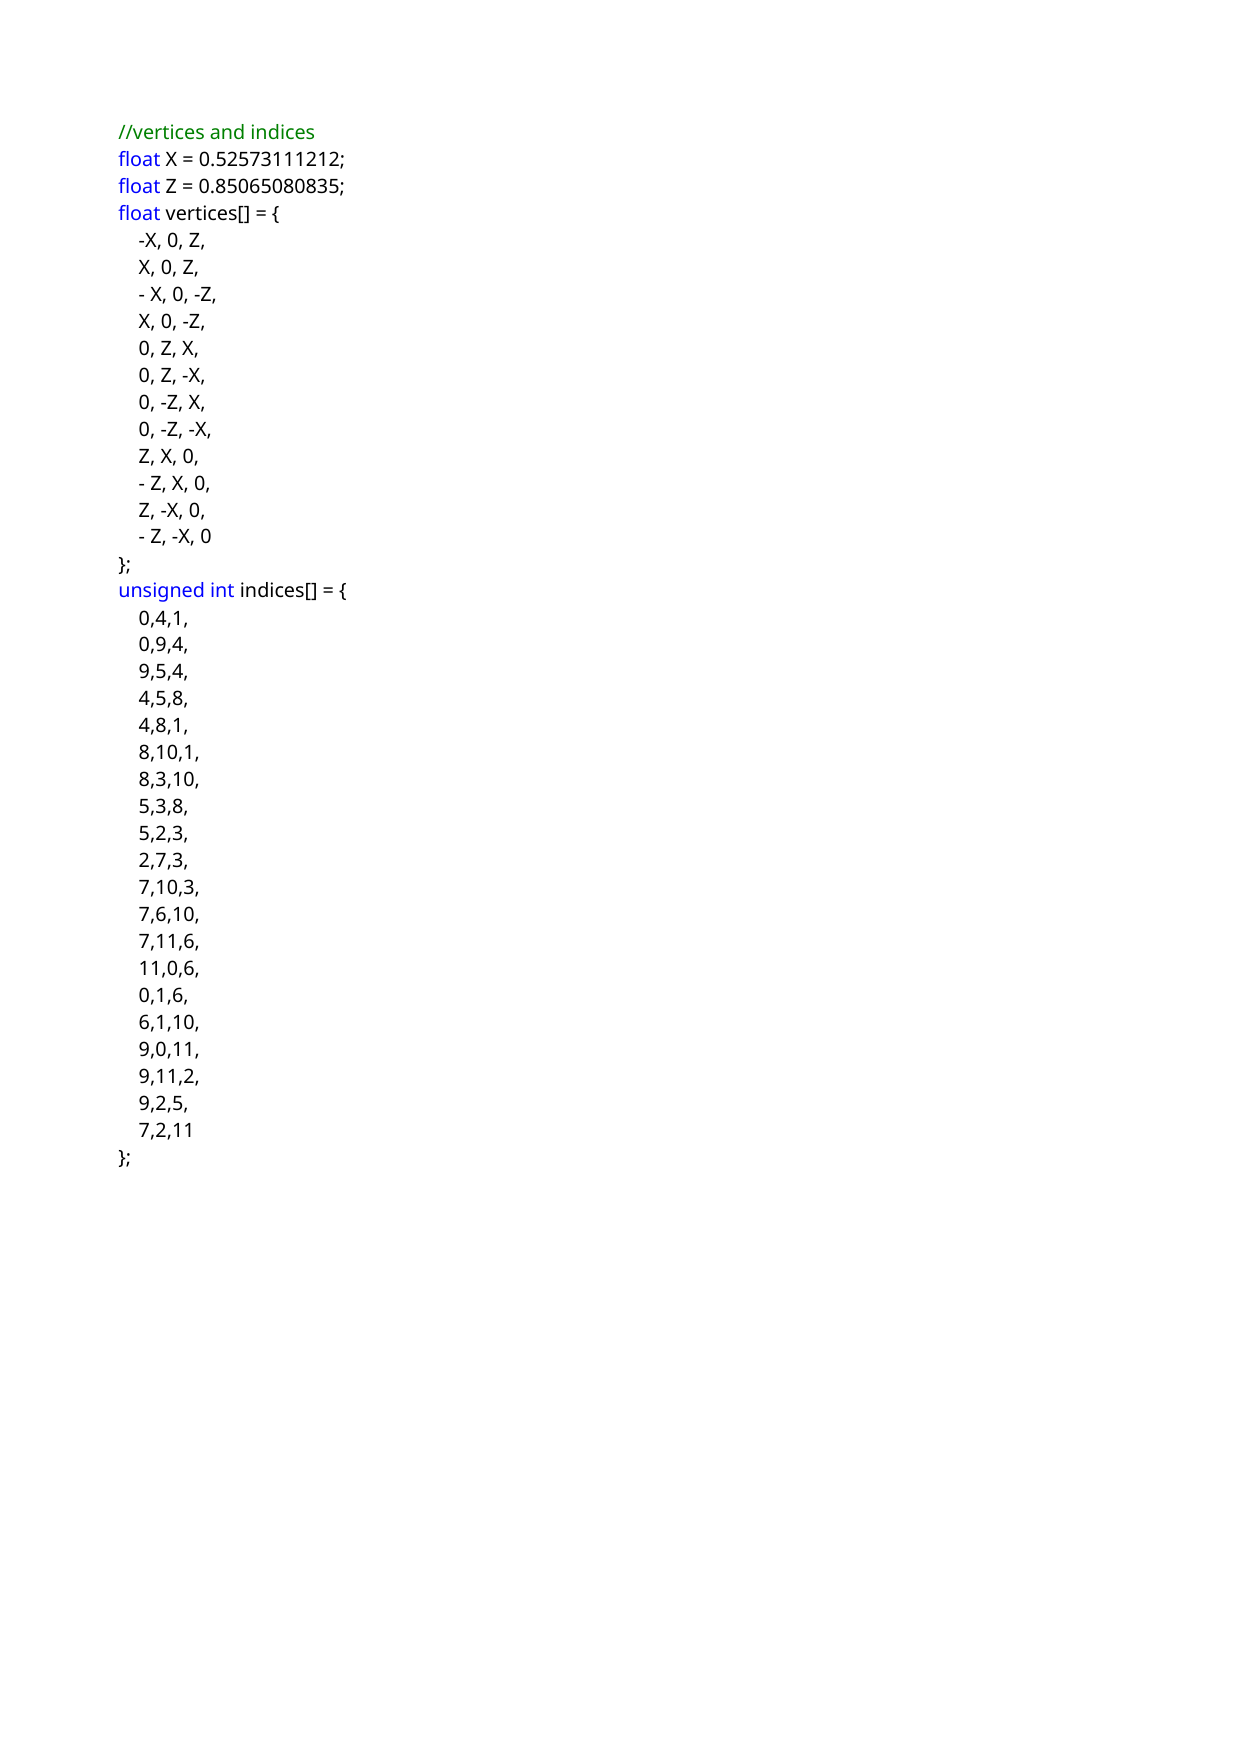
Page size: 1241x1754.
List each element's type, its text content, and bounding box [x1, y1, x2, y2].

text 4,5,8, [118, 685, 1122, 712]
text X, 0, Z, [118, 253, 1122, 280]
text 0, -Z, X, [118, 388, 1122, 415]
text X, 0, -Z, [118, 307, 1122, 334]
text 2,7,3, [118, 847, 1122, 873]
text 4,8,1, [118, 712, 1122, 739]
text float Z = 0.85065080835; [118, 172, 1122, 199]
text 0,4,1, [118, 604, 1122, 631]
text - Z, X, 0, [118, 469, 1122, 496]
text 11,0,6, [118, 954, 1122, 981]
text 8,10,1, [118, 739, 1122, 766]
text 7,6,10, [118, 901, 1122, 927]
text 9,0,11, [118, 1035, 1122, 1062]
text 0, -Z, -X, [118, 415, 1122, 442]
text //vertices and indices [118, 118, 1122, 145]
text 7,11,6, [118, 927, 1122, 954]
text 7,2,11 [118, 1116, 1122, 1143]
text 9,2,5, [118, 1089, 1122, 1116]
text float vertices[] = { [118, 199, 1122, 226]
text 6,1,10, [118, 1008, 1122, 1035]
text -X, 0, Z, [118, 226, 1122, 253]
text float X = 0.52573111212; [118, 145, 1122, 172]
text 7,10,3, [118, 873, 1122, 901]
text 9,11,2, [118, 1062, 1122, 1089]
text 0,1,6, [118, 981, 1122, 1008]
text 5,2,3, [118, 819, 1122, 847]
text 8,3,10, [118, 766, 1122, 793]
text Z, X, 0, [118, 442, 1122, 469]
text 5,3,8, [118, 793, 1122, 819]
text }; [118, 550, 1122, 577]
text 0,9,4, [118, 631, 1122, 658]
text Z, -X, 0, [118, 496, 1122, 523]
text - X, 0, -Z, [118, 280, 1122, 307]
text 9,5,4, [118, 658, 1122, 685]
text 0, Z, X, [118, 334, 1122, 361]
text 0, Z, -X, [118, 361, 1122, 388]
text unsigned int indices[] = { [118, 577, 1122, 604]
text - Z, -X, 0 [118, 523, 1122, 550]
text }; [118, 1143, 1122, 1170]
